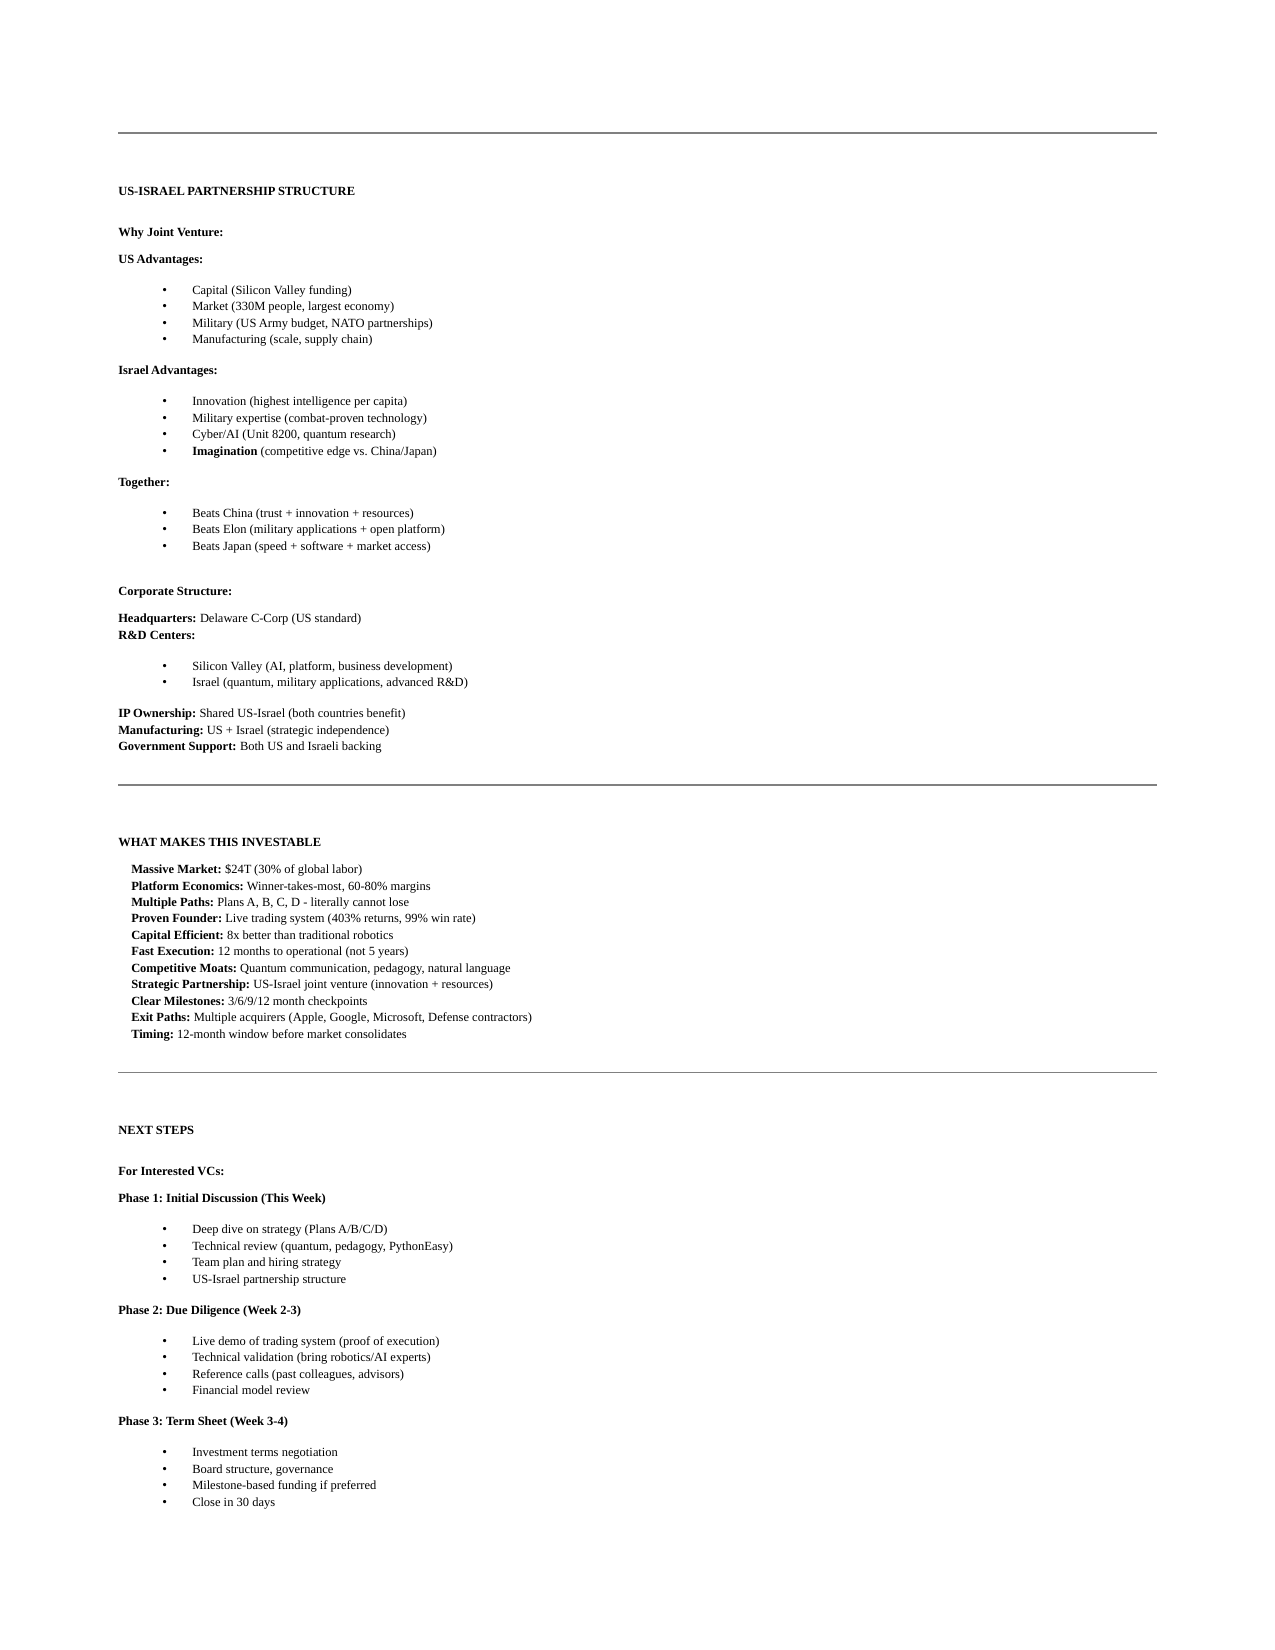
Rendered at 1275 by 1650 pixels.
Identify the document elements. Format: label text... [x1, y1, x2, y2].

list Technical review (quantum, pedagogy, PythonEasy) [162, 1238, 1157, 1253]
list Military expertise (combat-proven technology) [162, 411, 1157, 425]
subtitle Corporate Structure: [118, 584, 1157, 598]
text Phase 1: Initial Discussion (This Week) [118, 1191, 1157, 1205]
list Reference calls (past colleagues, advisors) [162, 1366, 1157, 1381]
text US Advantages: [118, 252, 1157, 266]
list Silicon Valley (AI, platform, business development) [162, 658, 1157, 673]
text IP Ownership: Shared US-Israel (both countries benefit) Manufacturing: US + Israel (strategic independence) Government Support: Both US and Israeli backing [118, 706, 1157, 753]
text Phase 3: Term Sheet (Week 3-4) [118, 1414, 1157, 1428]
text Together: [118, 474, 1157, 489]
list Milestone-based funding if preferred [162, 1478, 1157, 1492]
text Headquarters: Delaware C-Corp (US standard) R&D Centers: [118, 611, 1157, 642]
list Close in 30 days [162, 1494, 1157, 1509]
list Board structure, governance [162, 1461, 1157, 1476]
list Imagination (competitive edge vs. China/Japan) [162, 443, 1157, 458]
list Manufacturing (scale, supply chain) [162, 332, 1157, 346]
list Beats Japan (speed + software + market access) [162, 538, 1157, 553]
list Cyber/AI (Unit 8200, quantum research) [162, 427, 1157, 441]
list Financial model review [162, 1383, 1157, 1397]
list Israel (quantum, military applications, advanced R&D) [162, 675, 1157, 689]
list Deep dive on strategy (Plans A/B/C/D) [162, 1222, 1157, 1236]
list Live demo of trading system (proof of execution) [162, 1333, 1157, 1348]
subtitle US-ISRAEL PARTNERSHIP STRUCTURE [118, 183, 1157, 198]
list Technical validation (bring robotics/AI experts) [162, 1350, 1157, 1364]
list Team plan and hiring strategy [162, 1255, 1157, 1269]
subtitle For Interested VCs: [118, 1164, 1157, 1178]
list Military (US Army budget, NATO partnerships) [162, 316, 1157, 330]
list Market (330M people, largest economy) [162, 299, 1157, 313]
text Israel Advantages: [118, 363, 1157, 377]
list US-Israel partnership structure [162, 1271, 1157, 1286]
subtitle NEXT STEPS [118, 1123, 1157, 1137]
text Phase 2: Due Diligence (Week 2-3) [118, 1302, 1157, 1317]
subtitle WHAT MAKES THIS INVESTABLE [118, 835, 1157, 849]
list Beats China (trust + innovation + resources) [162, 506, 1157, 520]
list Beats Elon (military applications + open platform) [162, 522, 1157, 536]
subtitle Why Joint Venture: [118, 225, 1157, 239]
list Innovation (highest intelligence per capita) [162, 394, 1157, 408]
text ✅ Massive Market: $24T (30% of global labor) ✅ Platform Economics: Winner-takes-most, 60-80% margins ✅ Multiple Paths: Plans A, B, C, D - literally cannot lose ✅ Proven Founder: Live trading system (403% returns, 99% win rate) ✅ Capital Efficient: 8x better than traditional robotics ✅ Fast Execution: 12 months to operational (not 5 years) ✅ Competitive Moats: Quantum communication, pedagogy, natural language ✅ Strategic Partnership: US-Israel joint venture (innovation + resources) ✅ Clear Milestones: 3/6/9/12 month checkpoints ✅ Exit Paths: Multiple acquirers (Apple, Google, Microsoft, Defense contractors) ✅ Timing: 12-month window before market consolidates [118, 862, 1157, 1041]
list Investment terms negotiation [162, 1445, 1157, 1459]
list Capital (Silicon Valley funding) [162, 283, 1157, 297]
